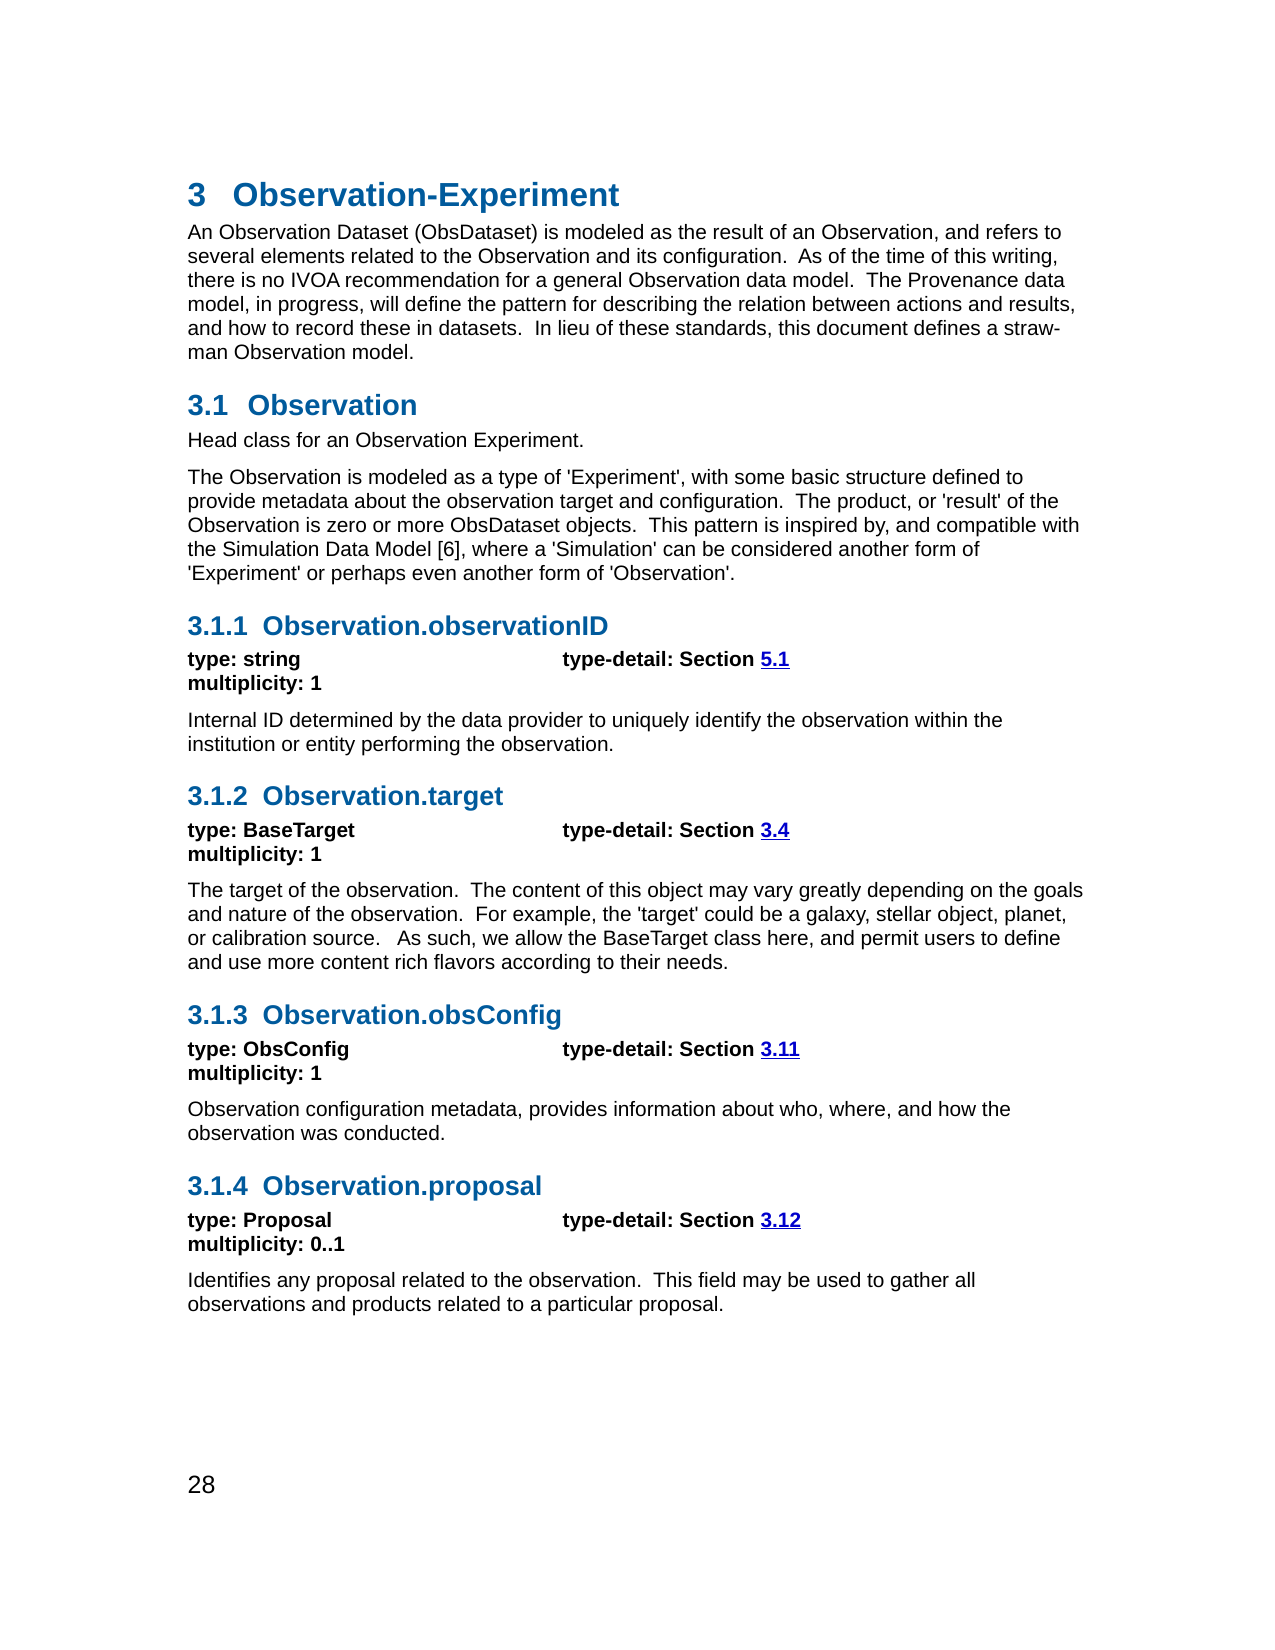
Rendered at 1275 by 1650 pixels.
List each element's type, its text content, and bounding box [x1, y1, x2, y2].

text type: string type-detail: Section 5.1 [187, 647, 1087, 671]
text Head class for an Observation Experiment. [187, 428, 1087, 452]
text Internal ID determined by the data provider to uniquely identify the observation within the institution or entity performing the observation. [187, 707, 1087, 755]
subtitle Observation-Experiment [187, 175, 1087, 213]
text Observation configuration metadata, provides information about who, where, and how the observation was conducted. [187, 1097, 1087, 1145]
text The target of the observation. The content of this object may vary greatly depending on the goals and nature of the observation. For example, the 'target' could be a galaxy, stellar object, planet, or calibration source. As such, we allow the BaseTarget class here, and permit users to define and use more content rich flavors according to their needs. [187, 878, 1087, 974]
text An Observation Dataset (ObsDataset) is modeled as the result of an Observation, and refers to several elements related to the Observation and its configuration. As of the time of this writing, there is no IVOA recommendation for a general Observation data model. The Provenance data model, in progress, will define the pattern for describing the relation between actions and results, and how to record these in datasets. In lieu of these standards, this document defines a straw-man Observation model. [187, 220, 1087, 363]
subtitle Observation.observationID [187, 609, 1087, 641]
text Identifies any proposal related to the observation. This field may be used to gather all observations and products related to a particular proposal. [187, 1268, 1087, 1316]
text type: BaseTarget type-detail: Section 3.4 [187, 818, 1087, 842]
subtitle Observation [187, 388, 1087, 422]
text multiplicity: 1 [187, 671, 1087, 695]
text The Observation is modeled as a type of 'Experiment', with some basic structure defined to provide metadata about the observation target and configuration. The product, or 'result' of the Observation is zero or more ObsDataset objects. This pattern is inspired by, and compatible with the Simulation Data Model [6], where a 'Simulation' can be considered another form of 'Experiment' or perhaps even another form of 'Observation'. [187, 465, 1087, 584]
subtitle Observation.proposal [187, 1170, 1087, 1201]
subtitle Observation.target [187, 780, 1087, 812]
text multiplicity: 1 [187, 1061, 1087, 1084]
subtitle Observation.obsConfig [187, 999, 1087, 1030]
text type: ObsConfig type-detail: Section 3.11 [187, 1037, 1087, 1061]
text multiplicity: 0..1 [187, 1231, 1087, 1255]
text type: Proposal type-detail: Section 3.12 [187, 1207, 1087, 1231]
text multiplicity: 1 [187, 842, 1087, 866]
